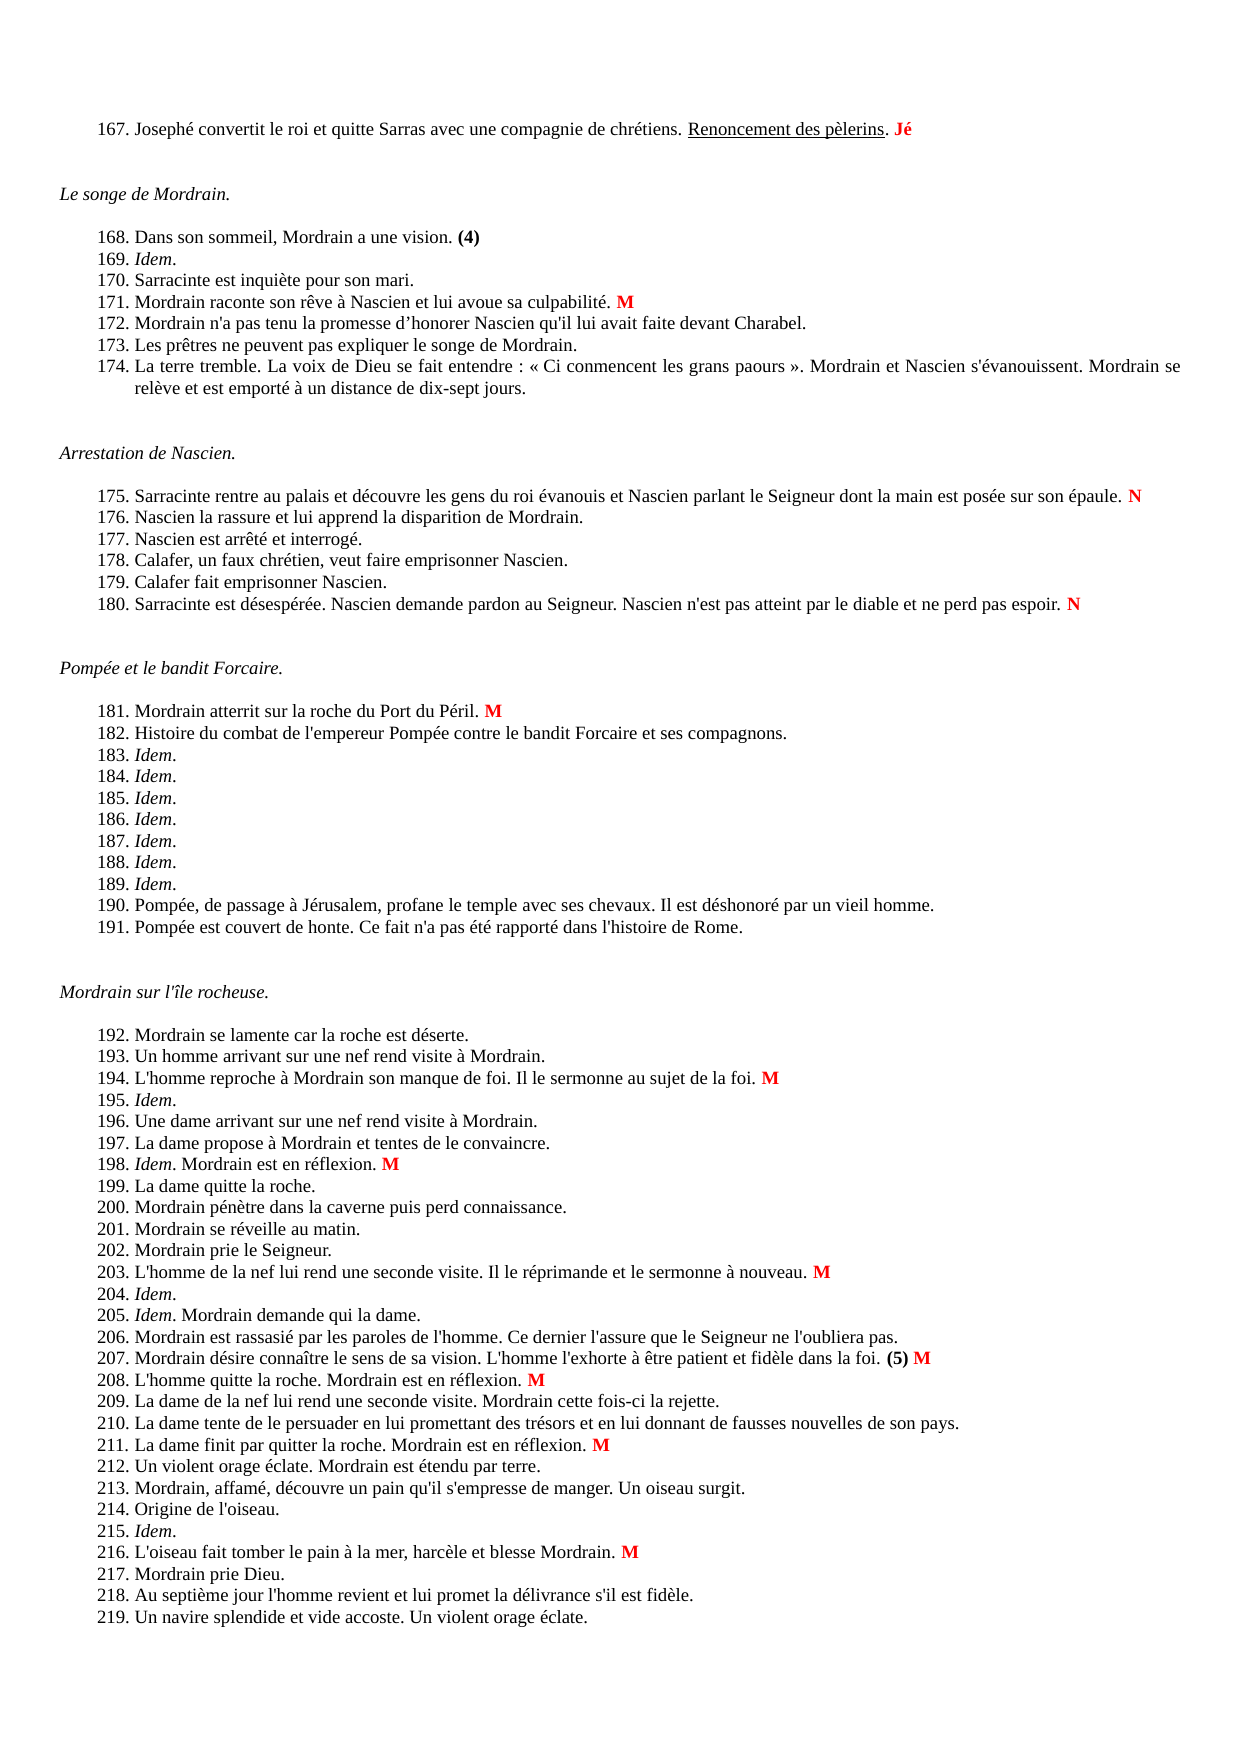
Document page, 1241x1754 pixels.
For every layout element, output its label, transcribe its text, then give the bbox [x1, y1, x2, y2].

list Idem. [97, 787, 1181, 808]
list Un violent orage éclate. Mordrain est étendu par terre. [97, 1455, 1181, 1477]
list L'homme de la nef lui rend une seconde visite. Il le réprimande et le sermonne à nouveau. M [97, 1261, 1181, 1282]
list Calafer, un faux chrétien, veut faire emprisonner Nascien. [97, 549, 1181, 571]
list Idem. [97, 808, 1181, 830]
list Mordrain se réveille au matin. [97, 1218, 1181, 1239]
list La dame de la nef lui rend une seconde visite. Mordrain cette fois-ci la rejette. [97, 1390, 1181, 1412]
list Idem. [97, 873, 1181, 894]
list Mordrain prie Dieu. [97, 1563, 1181, 1584]
list La terre tremble. La voix de Dieu se fait entendre : « Ci conmencent les grans paours ». Mordrain et Nascien s'évanouissent. Mordrain se relève et est emporté à un distance de dix-sept jours. [97, 355, 1181, 398]
list Mordrain atterrit sur la roche du Port du Péril. M [97, 700, 1181, 722]
list Idem. [97, 830, 1181, 851]
text Pompée et le bandit Forcaire. [59, 657, 1181, 679]
list Mordrain est rassasié par les paroles de l'homme. Ce dernier l'assure que le Seigneur ne l'oubliera pas. [97, 1326, 1181, 1347]
list Mordrain prie le Seigneur. [97, 1239, 1181, 1261]
list Pompée, de passage à Jérusalem, profane le temple avec ses chevaux. Il est déshonoré par un vieil homme. [97, 894, 1181, 916]
list Mordrain désire connaître le sens de sa vision. L'homme l'exhorte à être patient et fidèle dans la foi. (5) M [97, 1347, 1181, 1369]
list Nascien la rassure et lui apprend la disparition de Mordrain. [97, 506, 1181, 528]
list Sarracinte est inquiète pour son mari. [97, 269, 1181, 291]
list Mordrain n'a pas tenu la promesse d’honorer Nascien qu'il lui avait faite devant Charabel. [97, 312, 1181, 334]
list L'oiseau fait tomber le pain à la mer, harcèle et blesse Mordrain. M [97, 1541, 1181, 1563]
text Arrestation de Nascien. [59, 442, 1181, 463]
list Idem. Mordrain est en réflexion. M [97, 1153, 1181, 1175]
list Idem. [97, 1520, 1181, 1541]
list Dans son sommeil, Mordrain a une vision. (4) [97, 226, 1181, 247]
list Idem. [97, 1282, 1181, 1304]
list Un homme arrivant sur une nef rend visite à Mordrain. [97, 1045, 1181, 1067]
text Mordrain sur l'île rocheuse. [59, 981, 1181, 1002]
list Idem. [97, 247, 1181, 269]
list Idem. [97, 1088, 1181, 1110]
list Sarracinte rentre au palais et découvre les gens du roi évanouis et Nascien parlant le Seigneur dont la main est posée sur son épaule. N [97, 485, 1181, 506]
list Idem. Mordrain demande qui la dame. [97, 1304, 1181, 1326]
list L'homme quitte la roche. Mordrain est en réflexion. M [97, 1369, 1181, 1390]
list Pompée est couvert de honte. Ce fait n'a pas été rapporté dans l'histoire de Rome. [97, 916, 1181, 937]
list La dame quitte la roche. [97, 1175, 1181, 1196]
list Les prêtres ne peuvent pas expliquer le songe de Mordrain. [97, 334, 1181, 355]
list La dame finit par quitter la roche. Mordrain est en réflexion. M [97, 1433, 1181, 1455]
list Au septième jour l'homme revient et lui promet la délivrance s'il est fidèle. [97, 1584, 1181, 1606]
list Une dame arrivant sur une nef rend visite à Mordrain. [97, 1110, 1181, 1132]
list Josephé convertit le roi et quitte Sarras avec une compagnie de chrétiens. Renoncement des pèlerins. Jé [97, 118, 1181, 140]
text Le songe de Mordrain. [59, 183, 1181, 204]
list Idem. [97, 743, 1181, 765]
list Mordrain pénètre dans la caverne puis perd connaissance. [97, 1196, 1181, 1218]
list Mordrain, affamé, découvre un pain qu'il s'empresse de manger. Un oiseau surgit. [97, 1477, 1181, 1498]
list Idem. [97, 851, 1181, 873]
list Nascien est arrêté et interrogé. [97, 528, 1181, 549]
list Mordrain raconte son rêve à Nascien et lui avoue sa culpabilité. M [97, 291, 1181, 312]
list L'homme reproche à Mordrain son manque de foi. Il le sermonne au sujet de la foi. M [97, 1067, 1181, 1088]
list Mordrain se lamente car la roche est déserte. [97, 1024, 1181, 1045]
list Origine de l'oiseau. [97, 1498, 1181, 1520]
list Calafer fait emprisonner Nascien. [97, 571, 1181, 592]
list Un navire splendide et vide accoste. Un violent orage éclate. [97, 1606, 1181, 1627]
list La dame tente de le persuader en lui promettant des trésors et en lui donnant de fausses nouvelles de son pays. [97, 1412, 1181, 1433]
list Idem. [97, 765, 1181, 787]
list Sarracinte est désespérée. Nascien demande pardon au Seigneur. Nascien n'est pas atteint par le diable et ne perd pas espoir. N [97, 592, 1181, 614]
list La dame propose à Mordrain et tentes de le convaincre. [97, 1132, 1181, 1153]
list Histoire du combat de l'empereur Pompée contre le bandit Forcaire et ses compagnons. [97, 722, 1181, 743]
